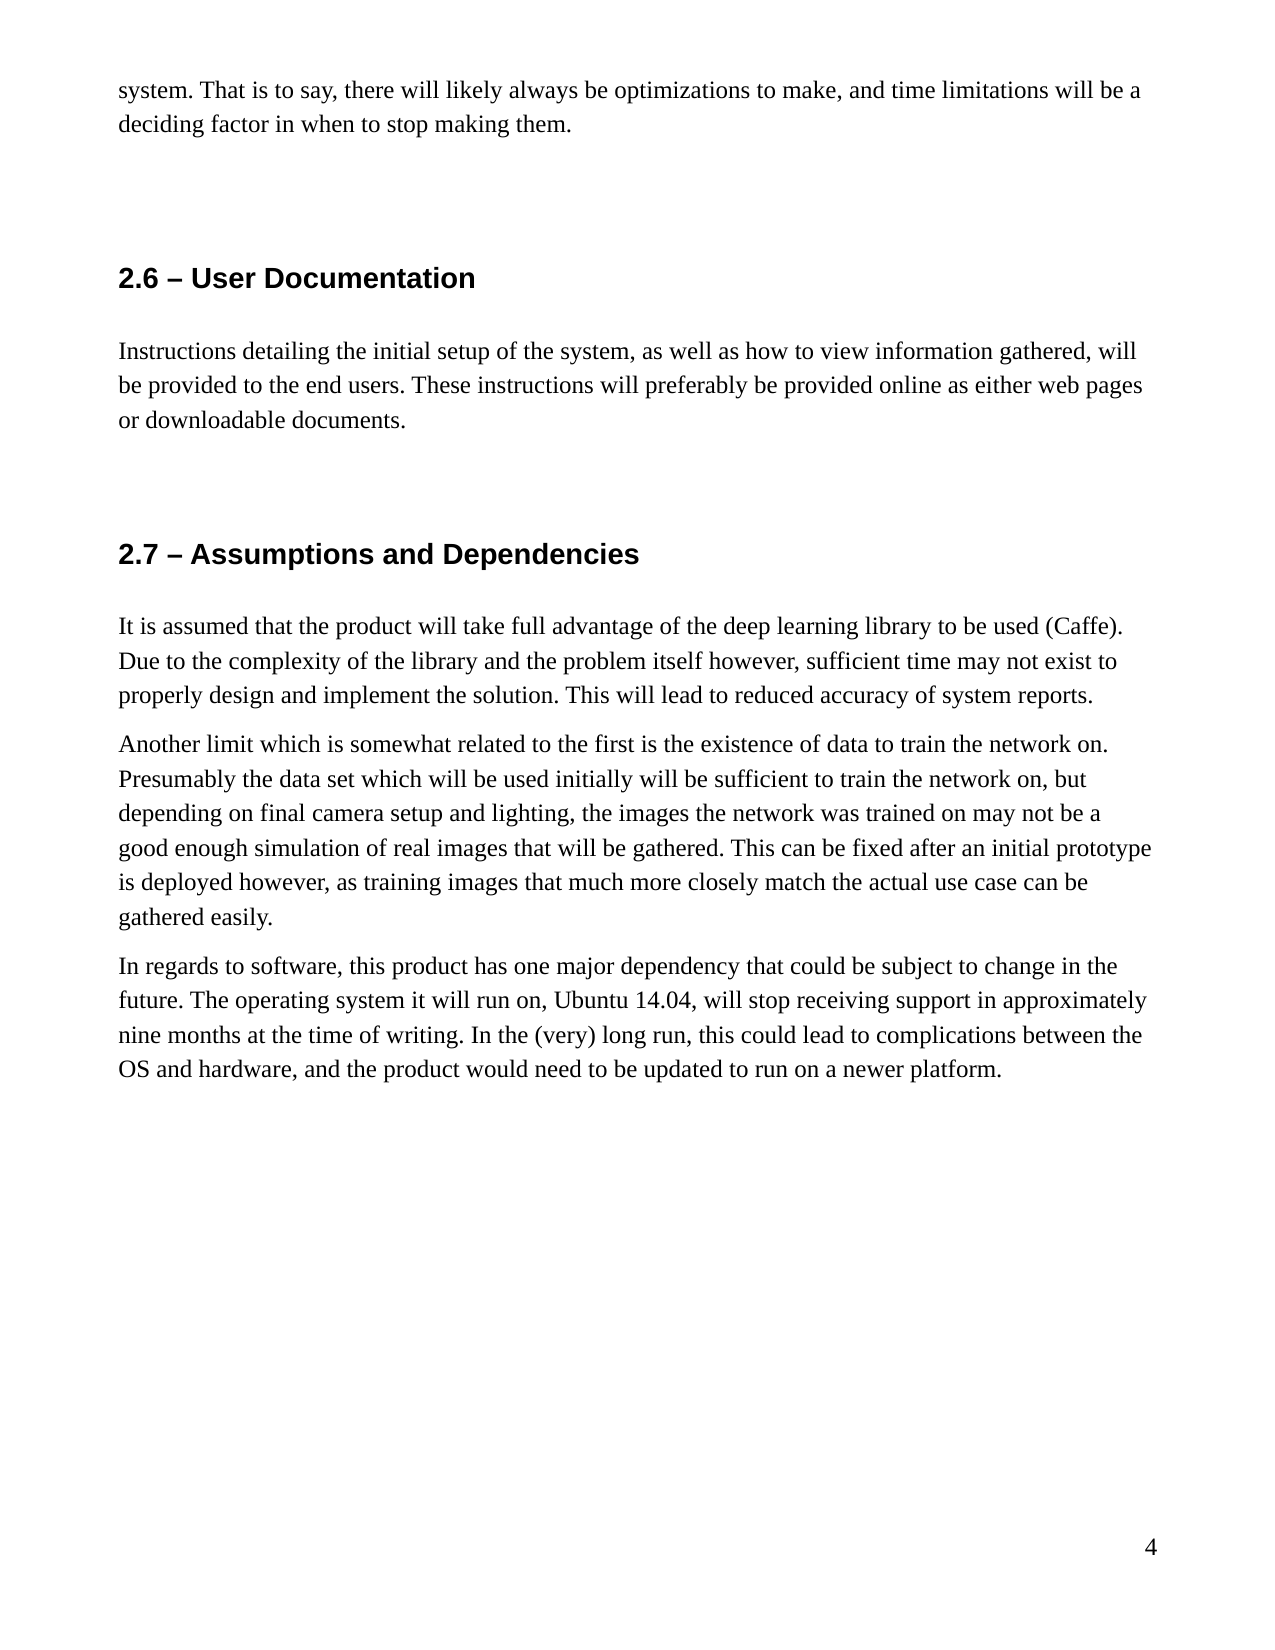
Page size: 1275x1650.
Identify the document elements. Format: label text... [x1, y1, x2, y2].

subtitle 2.6 – User Documentation [118, 261, 1157, 295]
subtitle 2.7 – Assumptions and Dependencies [118, 537, 1157, 570]
text Instructions detailing the initial setup of the system, as well as how to view information gathered, will be provided to the end users. These instructions will preferably be provided online as either web pages or downloadable documents. [118, 336, 1157, 434]
text Another limit which is somewhat related to the first is the existence of data to train the network on. Presumably the data set which will be used initially will be sufficient to train the network on, but depending on final camera setup and lighting, the images the network was trained on may not be a good enough simulation of real images that will be gathered. This can be fixed after an initial prototype is deployed however, as training images that much more closely match the actual use case can be gathered easily. [118, 729, 1157, 931]
text system. That is to say, there will likely always be optimizations to make, and time limitations will be a deciding factor in when to stop making them. [118, 75, 1157, 138]
text It is assumed that the product will take full advantage of the deep learning library to be used (Caffe). Due to the complexity of the library and the problem itself however, sufficient time may not exist to properly design and implement the solution. This will lead to reduced accuracy of system reports. [118, 611, 1157, 709]
text In regards to software, this product has one major dependency that could be subject to change in the future. The operating system it will run on, Ubuntu 14.04, will stop receiving support in approximately nine months at the time of writing. In the (very) long run, this could lead to complications between the OS and hardware, and the product would need to be updated to run on a newer platform. [118, 951, 1157, 1083]
